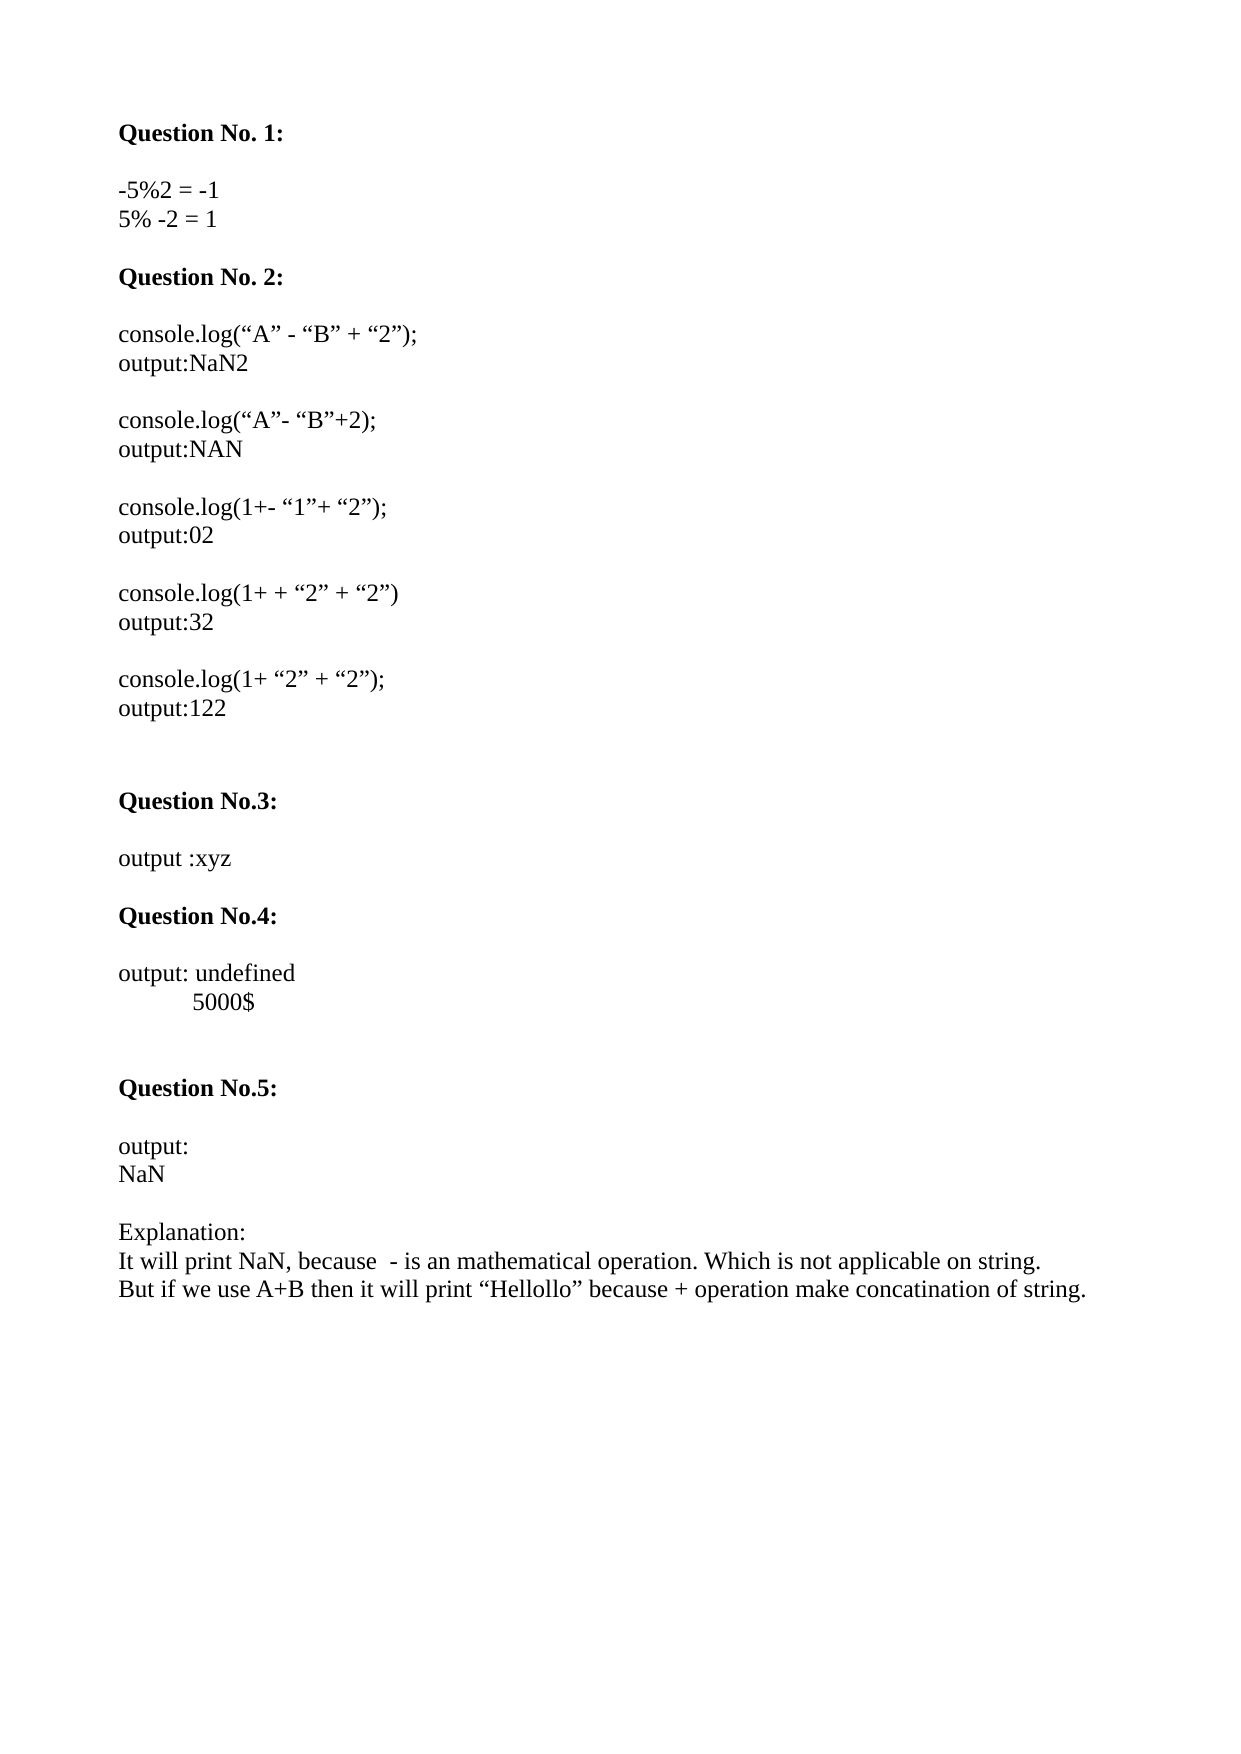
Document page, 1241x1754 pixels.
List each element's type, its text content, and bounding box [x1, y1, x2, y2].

text Question No.3: [118, 786, 1122, 814]
text Question No.4: [118, 901, 1122, 929]
text output:NaN2 [118, 348, 1122, 377]
text 5000$ [118, 987, 1122, 1016]
text console.log(1+ + “2” + “2”) [118, 578, 1122, 607]
text Explanation: [118, 1217, 1122, 1246]
text Question No.5: [118, 1073, 1122, 1102]
text output:122 [118, 693, 1122, 722]
text output :xyz [118, 843, 1122, 872]
text But if we use A+B then it will print “Hellollo” because + operation make concatination of string. [118, 1274, 1122, 1303]
text It will print NaN, because - is an mathematical operation. Which is not applicable on string. [118, 1246, 1122, 1274]
text console.log(1+ “2” + “2”); [118, 664, 1122, 693]
text -5%2 = -1 [118, 176, 1122, 204]
text console.log(“A” - “B” + “2”); [118, 319, 1122, 348]
text output:02 [118, 521, 1122, 549]
text output: [118, 1131, 1122, 1159]
text output:32 [118, 607, 1122, 636]
text console.log(“A”- “B”+2); [118, 406, 1122, 434]
text output:NAN [118, 434, 1122, 463]
text NaN [118, 1159, 1122, 1188]
text console.log(1+- “1”+ “2”); [118, 492, 1122, 521]
text Question No. 1: [118, 118, 1122, 147]
text output: undefined [118, 958, 1122, 987]
text 5% -2 = 1 [118, 204, 1122, 233]
text Question No. 2: [118, 262, 1122, 291]
